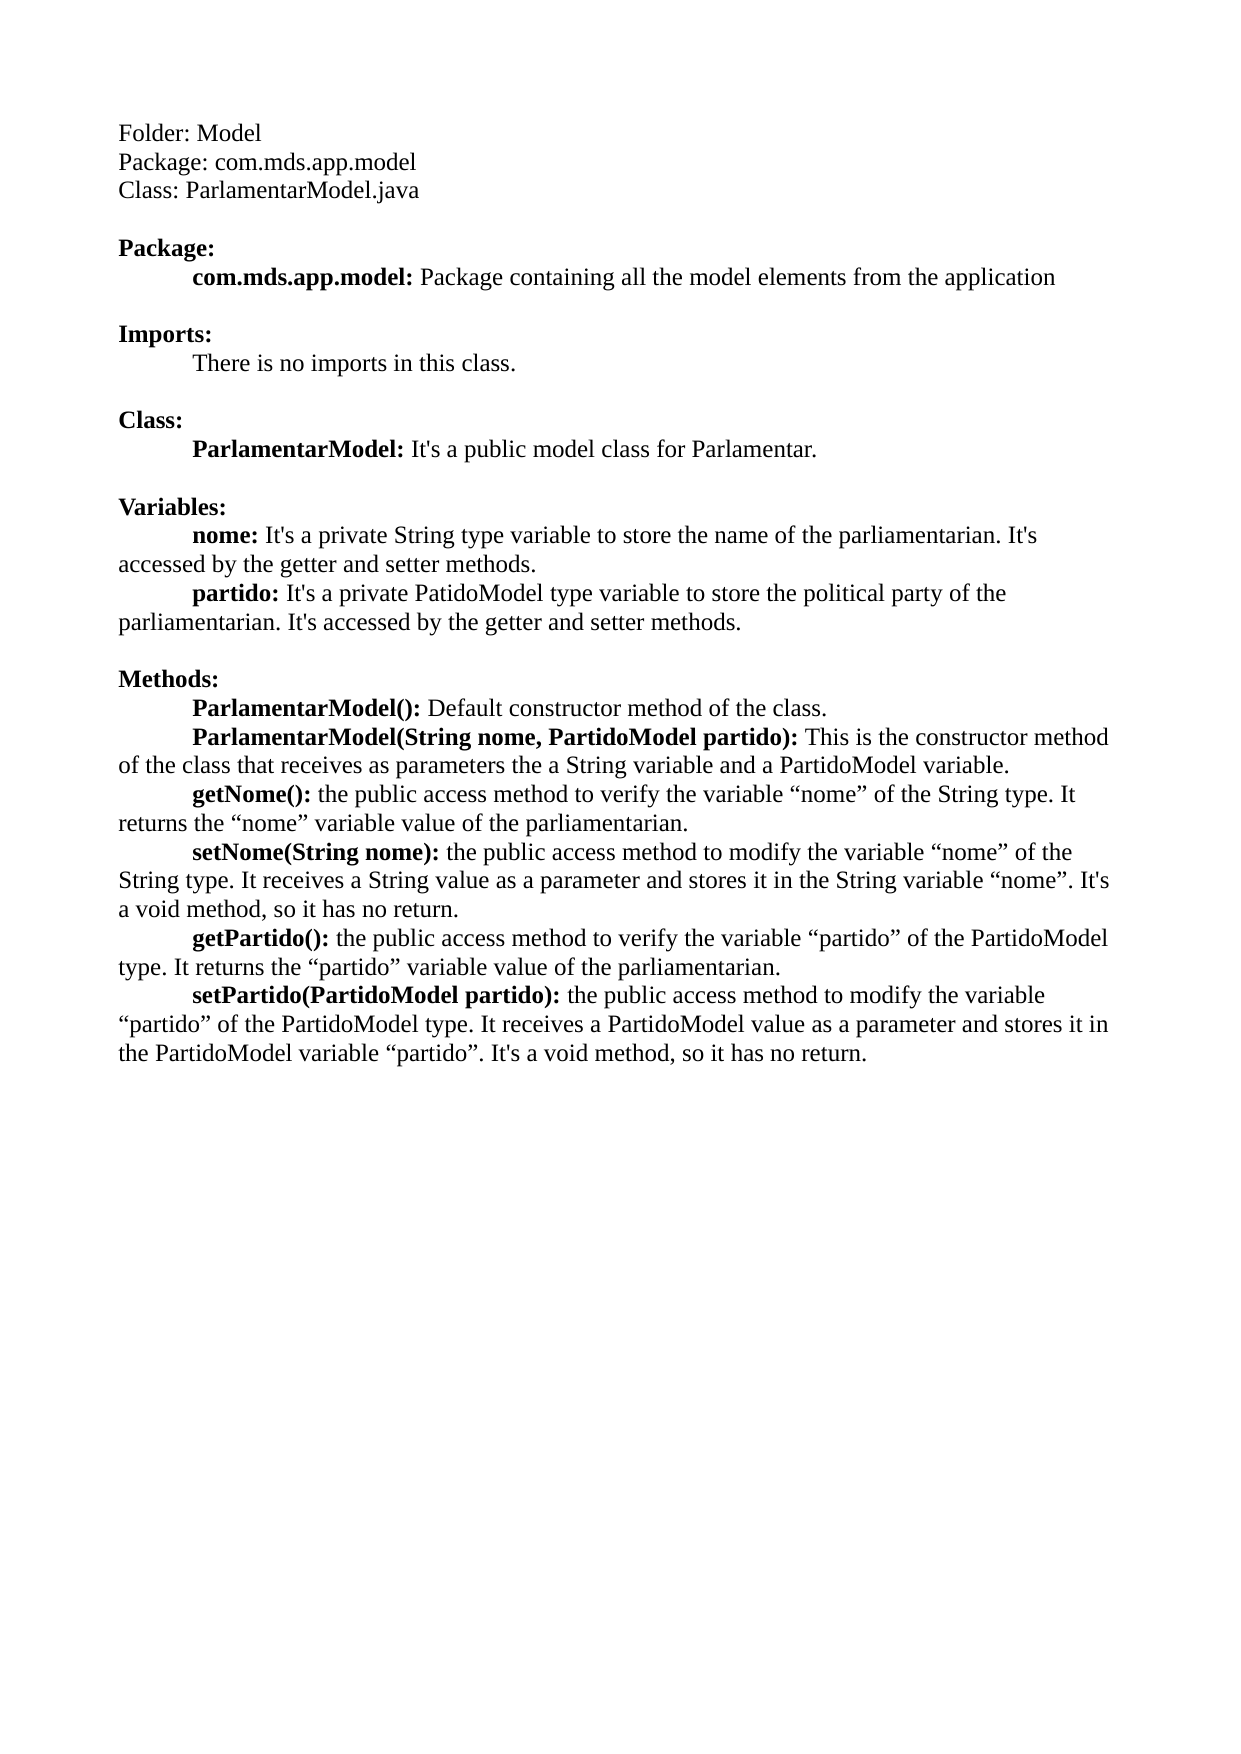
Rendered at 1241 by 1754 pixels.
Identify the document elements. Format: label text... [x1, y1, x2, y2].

text setNome(String nome): the public access method to modify the variable “nome” of the String type. It receives a String value as a parameter and stores it in the String variable “nome”. It's a void method, so it has no return. [118, 837, 1122, 923]
text ParlamentarModel(): Default constructor method of the class. [118, 693, 1122, 722]
text Class: ParlamentarModel.java [118, 176, 1122, 204]
text Imports: [118, 319, 1122, 348]
text Package: com.mds.app.model [118, 147, 1122, 176]
text Variables: [118, 492, 1122, 521]
text getNome(): the public access method to verify the variable “nome” of the String type. It returns the “nome” variable value of the parliamentarian. [118, 779, 1122, 837]
text getPartido(): the public access method to verify the variable “partido” of the PartidoModel type. It returns the “partido” variable value of the parliamentarian. [118, 923, 1122, 981]
text ParlamentarModel(String nome, PartidoModel partido): This is the constructor method of the class that receives as parameters the a String variable and a PartidoModel variable. [118, 722, 1122, 779]
text Package: [118, 233, 1122, 262]
text com.mds.app.model: Package containing all the model elements from the application [118, 262, 1122, 291]
text setPartido(PartidoModel partido): the public access method to modify the variable “partido” of the PartidoModel type. It receives a PartidoModel value as a parameter and stores it in the PartidoModel variable “partido”. It's a void method, so it has no return. [118, 981, 1122, 1067]
text partido: It's a private PatidoModel type variable to store the political party of the parliamentarian. It's accessed by the getter and setter methods. [118, 578, 1122, 636]
text Folder: Model [118, 118, 1122, 147]
text Class: [118, 406, 1122, 434]
text nome: It's a private String type variable to store the name of the parliamentarian. It's accessed by the getter and setter methods. [118, 521, 1122, 578]
text Methods: [118, 664, 1122, 693]
text ParlamentarModel: It's a public model class for Parlamentar. [118, 434, 1122, 463]
text There is no imports in this class. [118, 348, 1122, 377]
